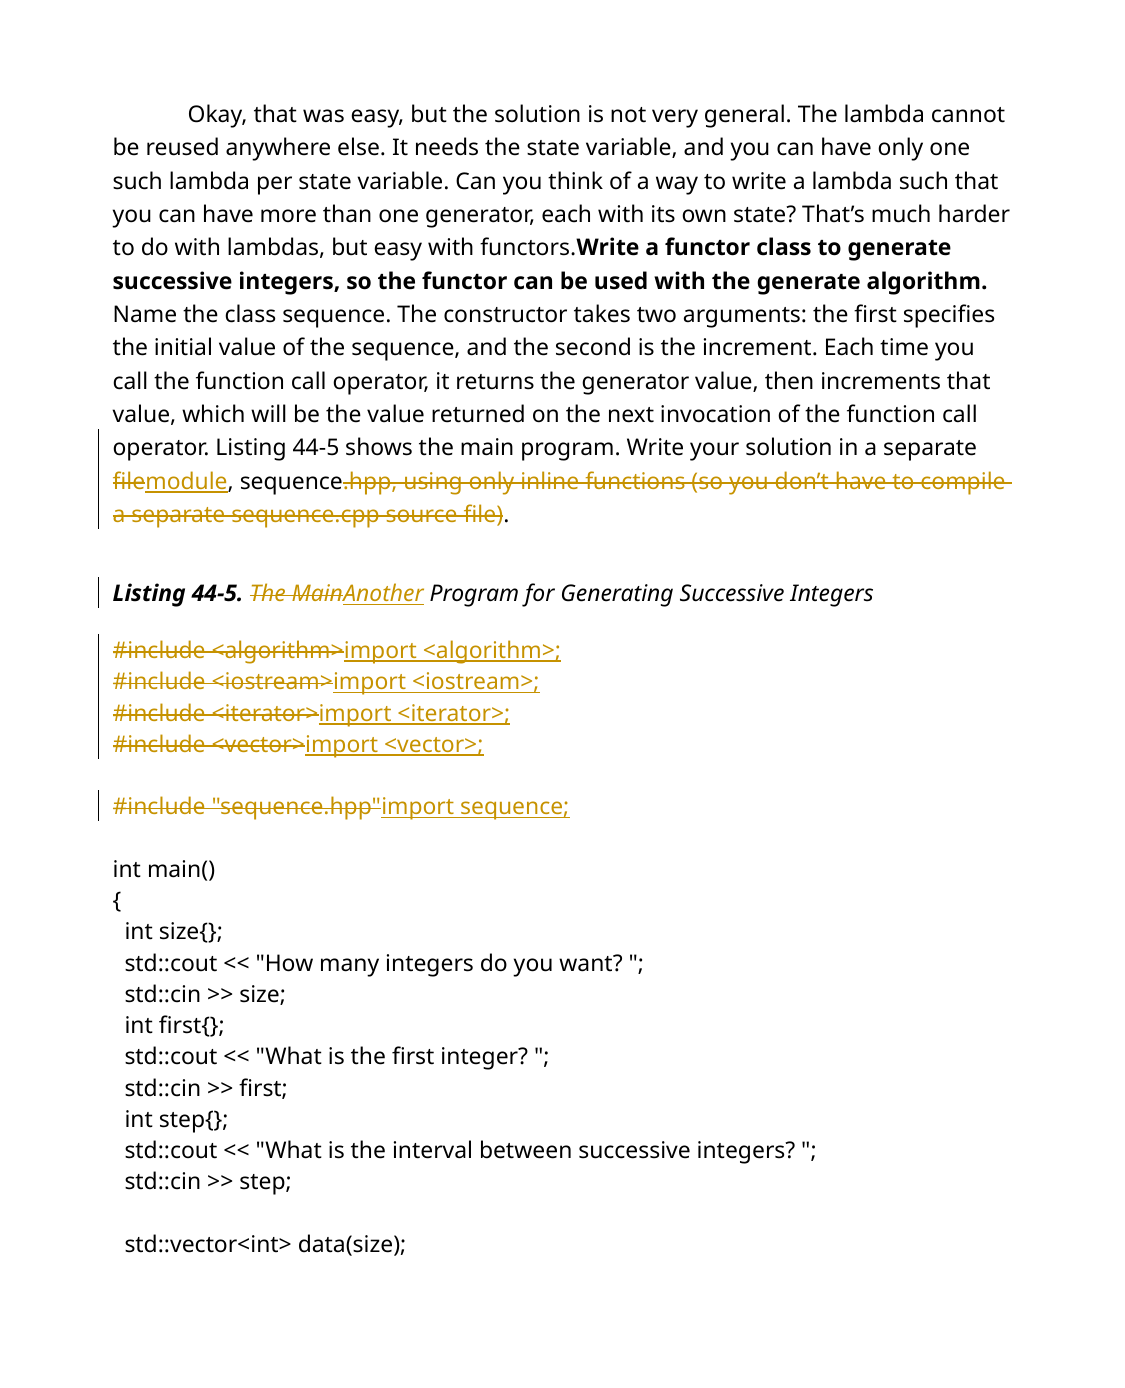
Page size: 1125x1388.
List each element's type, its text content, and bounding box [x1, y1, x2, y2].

text std::vector<int> data(size); [112, 1228, 1012, 1259]
text import <iostream>; [112, 665, 1012, 696]
text int first{}; [112, 1009, 1012, 1040]
text import <vector>; [112, 728, 1012, 759]
text Listing 44-5. Another Program for Generating Successive Integers [112, 577, 1012, 608]
text import sequence; [112, 790, 1012, 821]
text { [112, 884, 1012, 915]
text int main() [112, 853, 1012, 884]
text int size{}; [112, 915, 1012, 946]
text std::cout << "What is the interval between successive integers? "; [112, 1134, 1012, 1165]
text import <algorithm>; [112, 634, 1012, 665]
text import <iterator>; [112, 696, 1012, 728]
text std::cin >> step; [112, 1165, 1012, 1196]
text std::cin >> size; [112, 978, 1012, 1009]
text std::cout << "What is the first integer? "; [112, 1040, 1012, 1071]
text std::cout << "How many integers do you want? "; [112, 946, 1012, 978]
text std::cin >> first; [112, 1071, 1012, 1103]
text int step{}; [112, 1103, 1012, 1134]
text Okay, that was easy, but the solution is not very general. The lambda cannot be reused anywhere else. It needs the state variable, and you can have only one such lambda per state variable. Can you think of a way to write a lambda such that you can have more than one generator, each with its own state? That’s much harder to do with lambdas, but easy with functors.Write a functor class to generate successive integers, so the functor can be used with the generate algorithm. Name the class sequence. The constructor takes two arguments: the first specifies the initial value of the sequence, and the second is the increment. Each time you call the function call operator, it returns the generator value, then increments that value, which will be the value returned on the next invocation of the function call operator. Listing 44-5 shows the main program. Write your solution in a separate module, sequence. [112, 96, 1012, 529]
